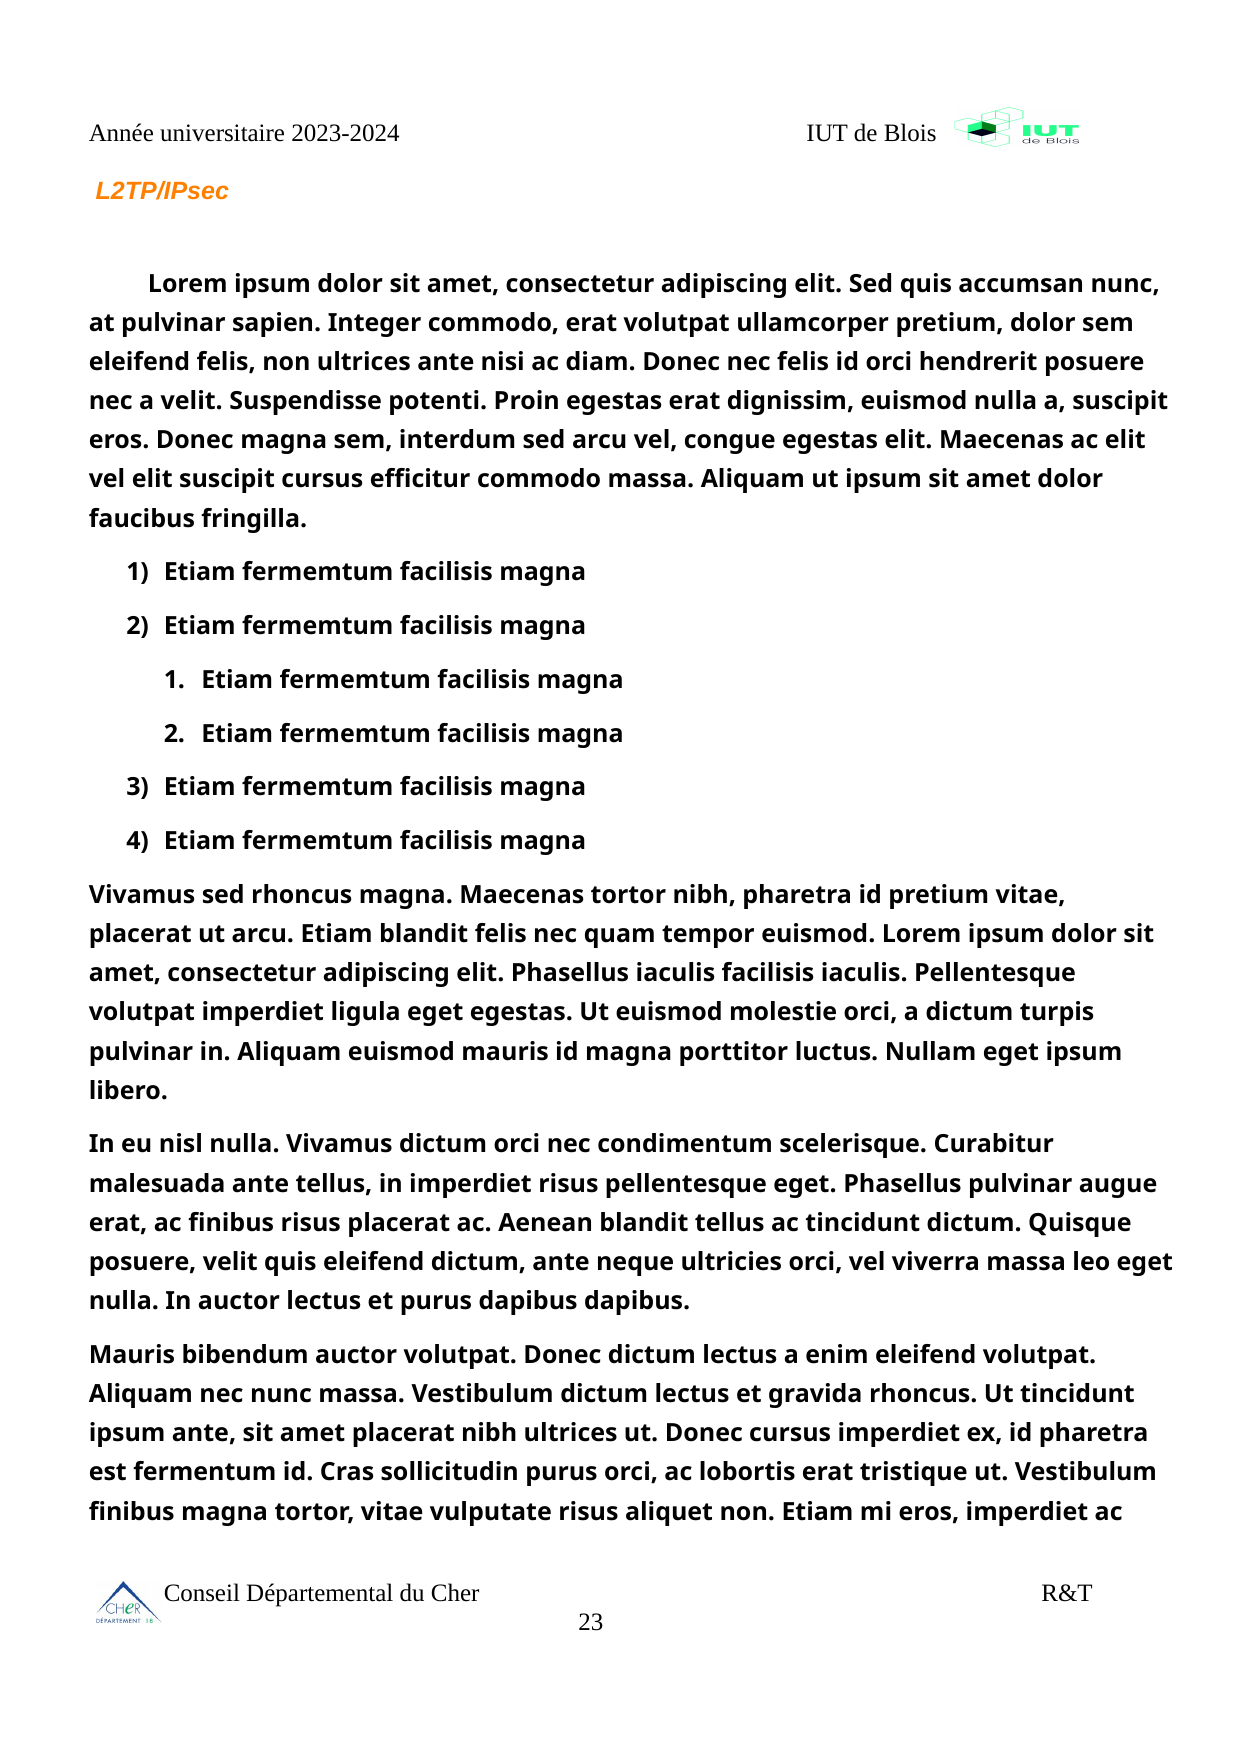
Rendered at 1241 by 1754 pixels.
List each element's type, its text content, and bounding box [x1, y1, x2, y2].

list Etiam fermemtum facilisis magna [126, 823, 1175, 857]
text In eu nisl nulla. Vivamus dictum orci nec condimentum scelerisque. Curabitur malesuada ante tellus, in imperdiet risus pellentesque eget. Phasellus pulvinar augue erat, ac finibus risus placerat ac. Aenean blandit tellus ac tincidunt dictum. Quisque posuere, velit quis eleifend dictum, ante neque ultricies orci, vel viverra massa leo eget nulla. In auctor lectus et purus dapibus dapibus. [88, 1126, 1175, 1317]
subtitle L2TP/IPsec [88, 176, 1175, 205]
list Etiam fermemtum facilisis magna [126, 769, 1175, 803]
list Etiam fermemtum facilisis magna [126, 608, 1175, 642]
picture [954, 107, 1079, 147]
text Mauris bibendum auctor volutpat. Donec dictum lectus a enim eleifend volutpat. Aliquam nec nunc massa. Vestibulum dictum lectus et gravida rhoncus. Ut tincidunt ipsum ante, sit amet placerat nibh ultrices ut. Donec cursus imperdiet ex, id pharetra est fermentum id. Cras sollicitudin purus orci, ac lobortis erat tristique ut. Vestibulum finibus magna tortor, vitae vulputate risus aliquet non. Etiam mi eros, imperdiet ac [88, 1336, 1175, 1527]
list Etiam fermemtum facilisis magna [163, 661, 1175, 696]
text Lorem ipsum dolor sit amet, consectetur adipiscing elit. Sed quis accumsan nunc, at pulvinar sapien. Integer commodo, erat volutpat ullamcorper pretium, dolor sem eleifend felis, non ultrices ante nisi ac diam. Donec nec felis id orci hendrerit posuere nec a velit. Suspendisse potenti. Proin egestas erat dignissim, euismod nulla a, suscipit eros. Donec magna sem, interdum sed arcu vel, congue egestas elit. Maecenas ac elit vel elit suscipit cursus efficitur commodo massa. Aliquam ut ipsum sit amet dolor faucibus fringilla. [88, 265, 1175, 534]
list Etiam fermemtum facilisis magna [126, 554, 1175, 588]
picture [96, 1581, 162, 1623]
text Vivamus sed rhoncus magna. Maecenas tortor nibh, pharetra id pretium vitae, placerat ut arcu. Etiam blandit felis nec quam tempor euismod. Lorem ipsum dolor sit amet, consectetur adipiscing elit. Phasellus iaculis facilisis iaculis. Pellentesque volutpat imperdiet ligula eget egestas. Ut euismod molestie orci, a dictum turpis pulvinar in. Aliquam euismod mauris id magna porttitor luctus. Nullam eget ipsum libero. [88, 876, 1175, 1106]
list Etiam fermemtum facilisis magna [163, 715, 1175, 749]
